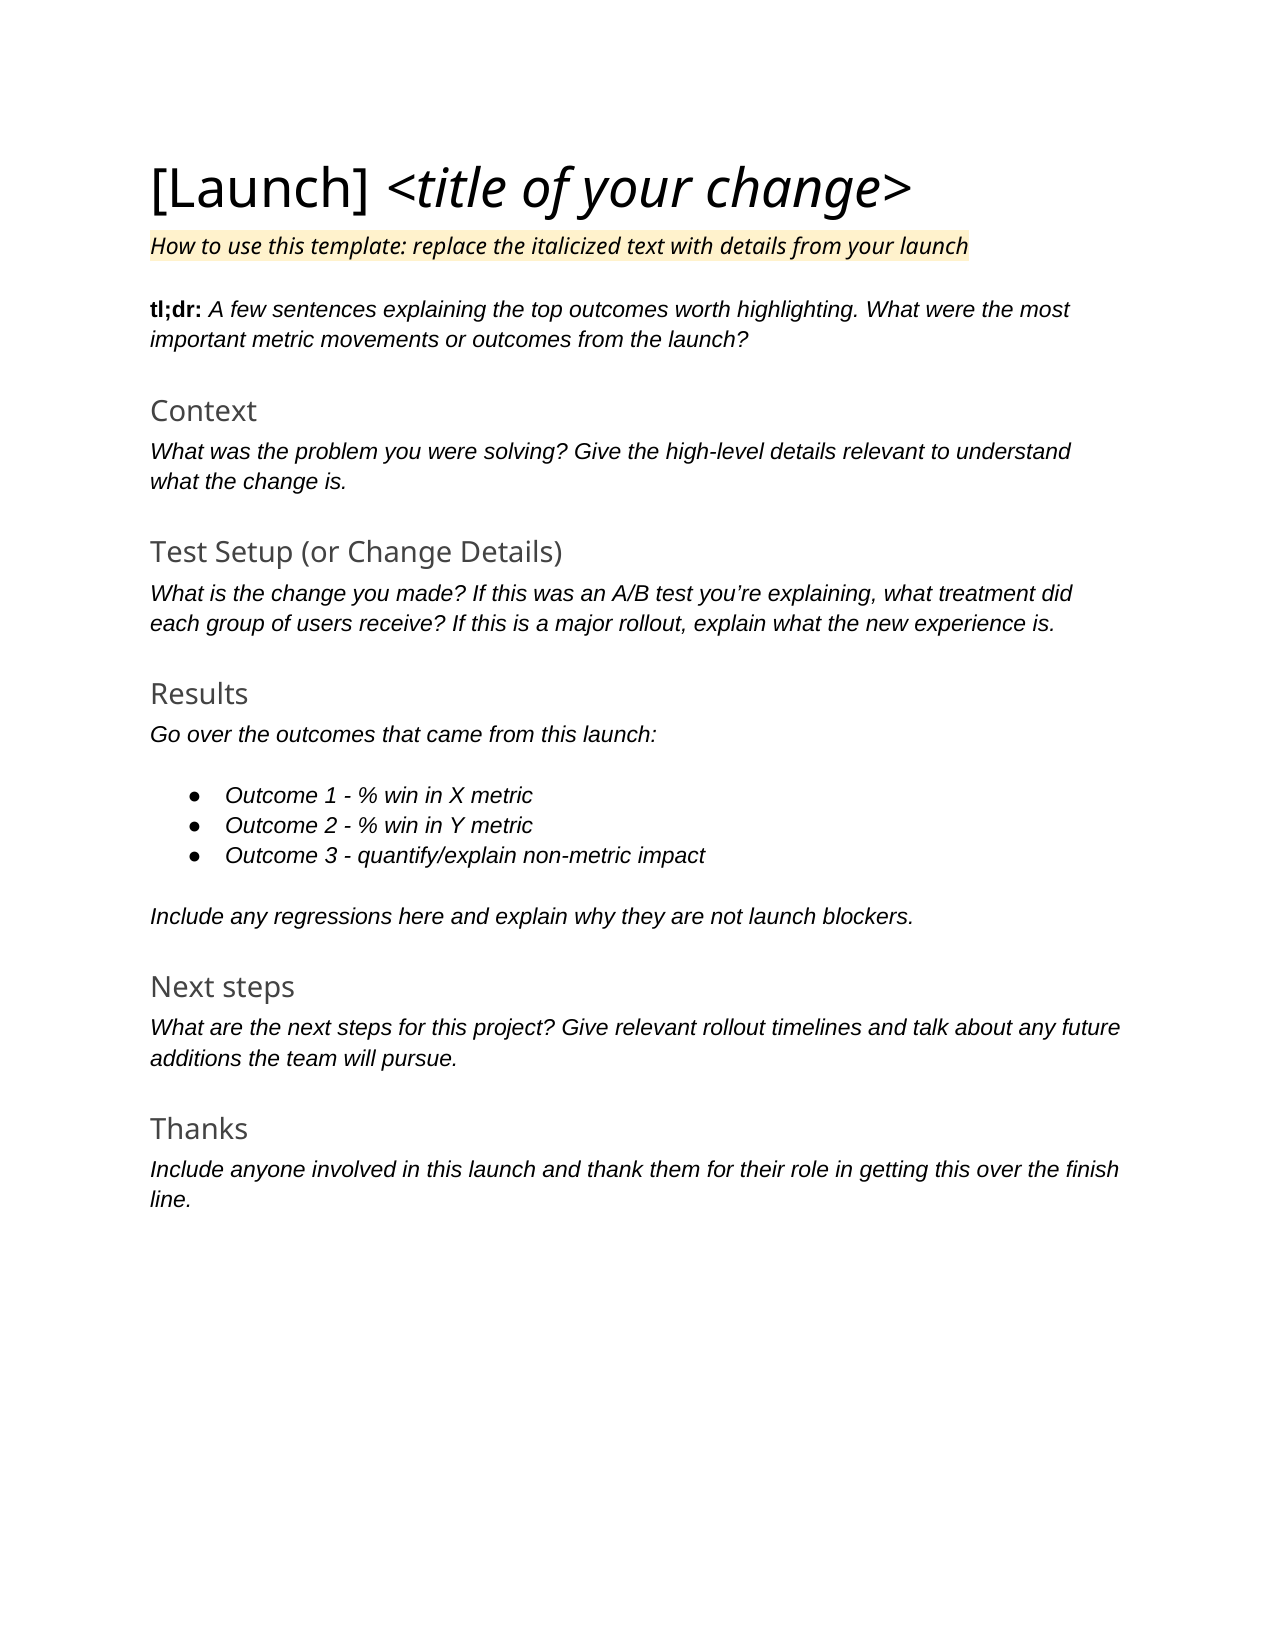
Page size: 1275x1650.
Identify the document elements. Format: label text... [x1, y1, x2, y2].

text What was the problem you were solving? Give the high-level details relevant to understand what the change is. [150, 438, 1125, 494]
subtitle Next steps [150, 966, 1125, 1006]
list Outcome 1 - % win in X metric [187, 782, 1125, 808]
text What are the next steps for this project? Give relevant rollout timelines and talk about any future additions the team will pursue. [150, 1014, 1125, 1071]
text How to use this template: replace the italicized text with details from your launch [150, 230, 1125, 261]
list Outcome 2 - % win in Y metric [187, 812, 1125, 838]
text tl;dr: A few sentences explaining the top outcomes worth highlighting. What were the most important metric movements or outcomes from the launch? [150, 296, 1125, 353]
text Include any regressions here and explain why they are not launch blockers. [150, 903, 1125, 929]
text Include anyone involved in this launch and thank them for their role in getting this over the finish line. [150, 1156, 1125, 1213]
title [Launch] <title of your change> [150, 150, 1125, 224]
text What is the change you made? If this was an A/B test you’re explaining, what treatment did each group of users receive? If this is a major rollout, explain what the new experience is. [150, 580, 1125, 636]
subtitle Results [150, 673, 1125, 713]
list Outcome 3 - quantify/explain non-metric impact [187, 842, 1125, 869]
subtitle Test Setup (or Change Details) [150, 532, 1125, 571]
subtitle Thanks [150, 1108, 1125, 1148]
subtitle Context [150, 390, 1125, 429]
text Go over the outcomes that came from this launch: [150, 721, 1125, 748]
